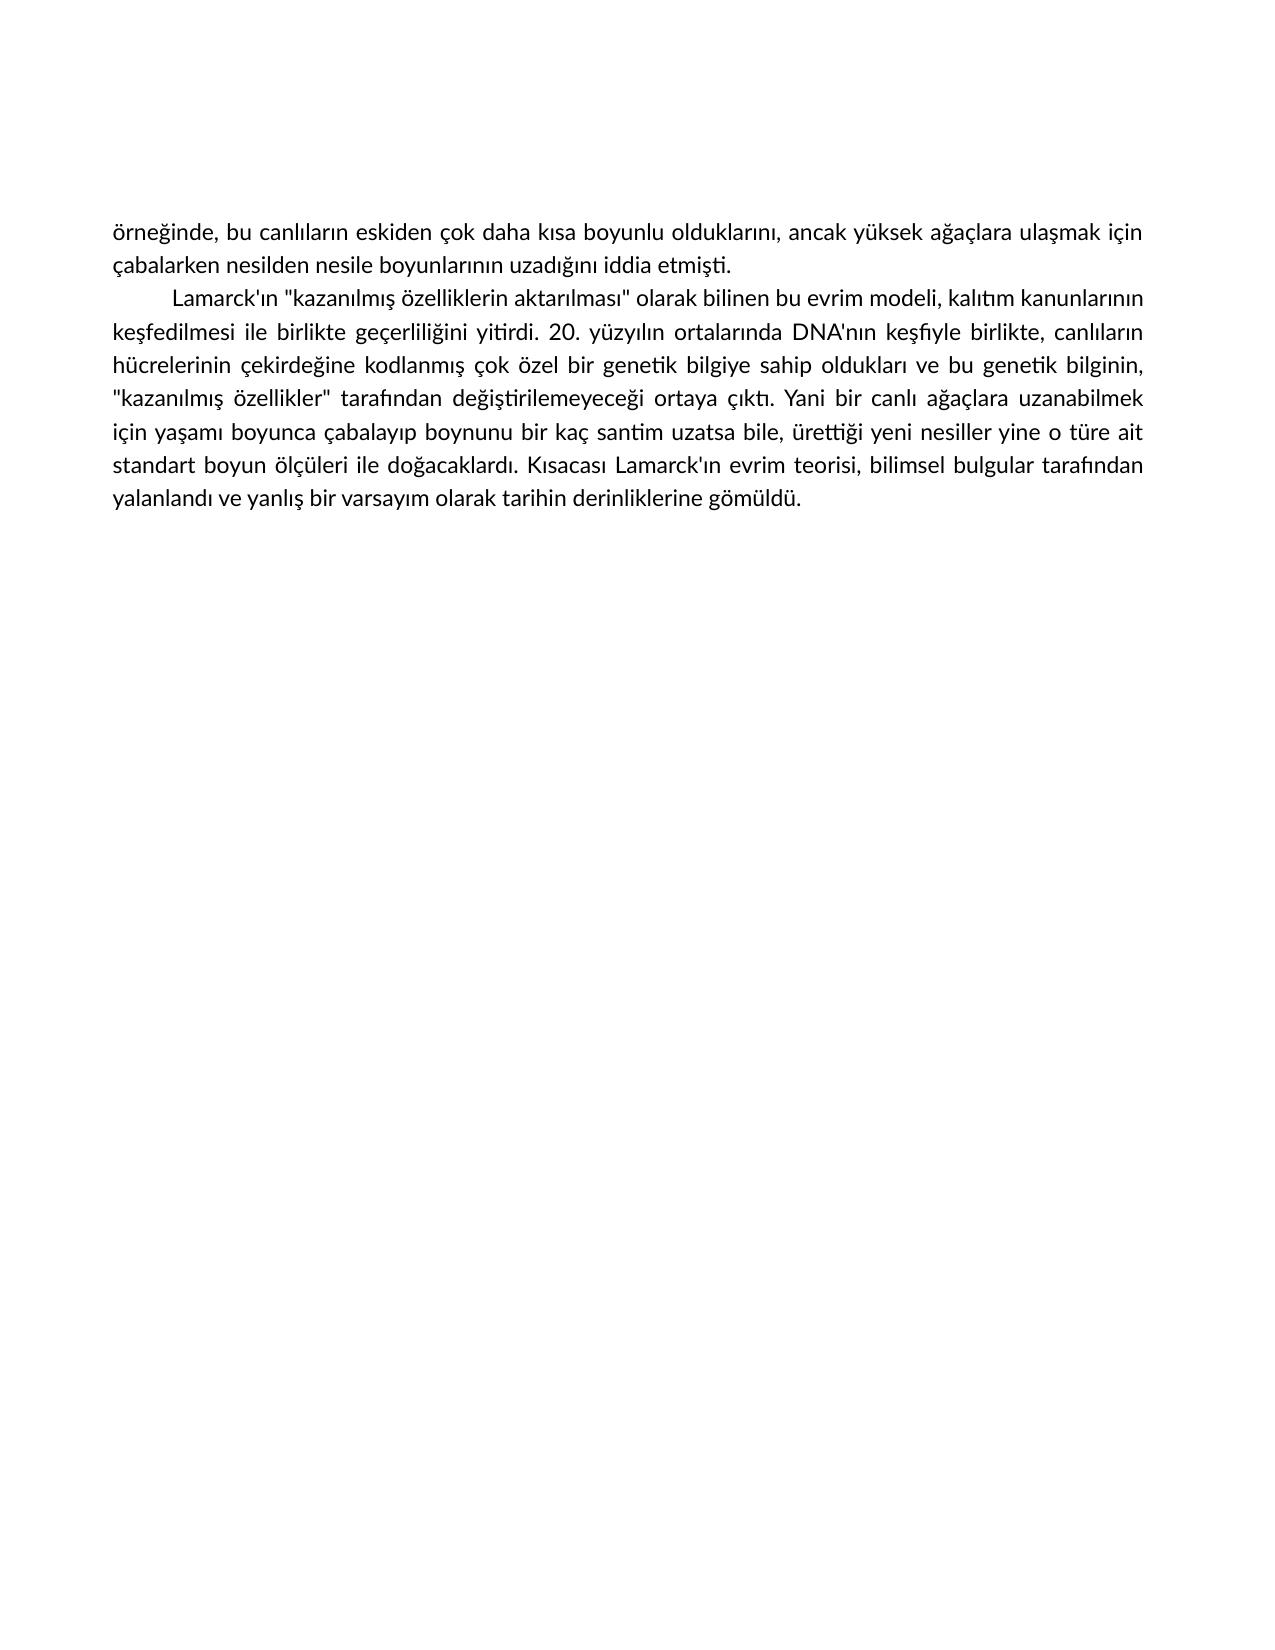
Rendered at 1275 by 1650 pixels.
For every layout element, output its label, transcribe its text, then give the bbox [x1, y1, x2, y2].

text Lamarck'ın "kazanılmış özelliklerin aktarılması" olarak bilinen bu evrim modeli, kalıtım kanunlarının keşfedilmesi ile birlikte geçerliliğini yitirdi. 20. yüzyılın ortalarında DNA'nın keşfiyle birlikte, canlıların hücrelerinin çekirdeğine kodlanmış çok özel bir genetik bilgiye sahip oldukları ve bu genetik bilginin, "kazanılmış özellikler" tarafından değiştirilemeyeceği ortaya çıktı. Yani bir canlı ağaçlara uzanabilmek için yaşamı boyunca çabalayıp boynunu bir kaç santim uzatsa bile, ürettiği yeni nesiller yine o türe ait standart boyun ölçüleri ile doğacaklardı. Kısacası Lamarck'ın evrim teorisi, bilimsel bulgular tarafından yalanlandı ve yanlış bir varsayım olarak tarihin derinliklerine gömüldü. [112, 280, 1145, 513]
text örneğinde, bu canlıların eskiden çok daha kısa boyunlu olduklarını, ancak yüksek ağaçlara ulaşmak için çabalarken nesilden nesile boyunlarının uzadığını iddia etmişti. [112, 213, 1145, 280]
